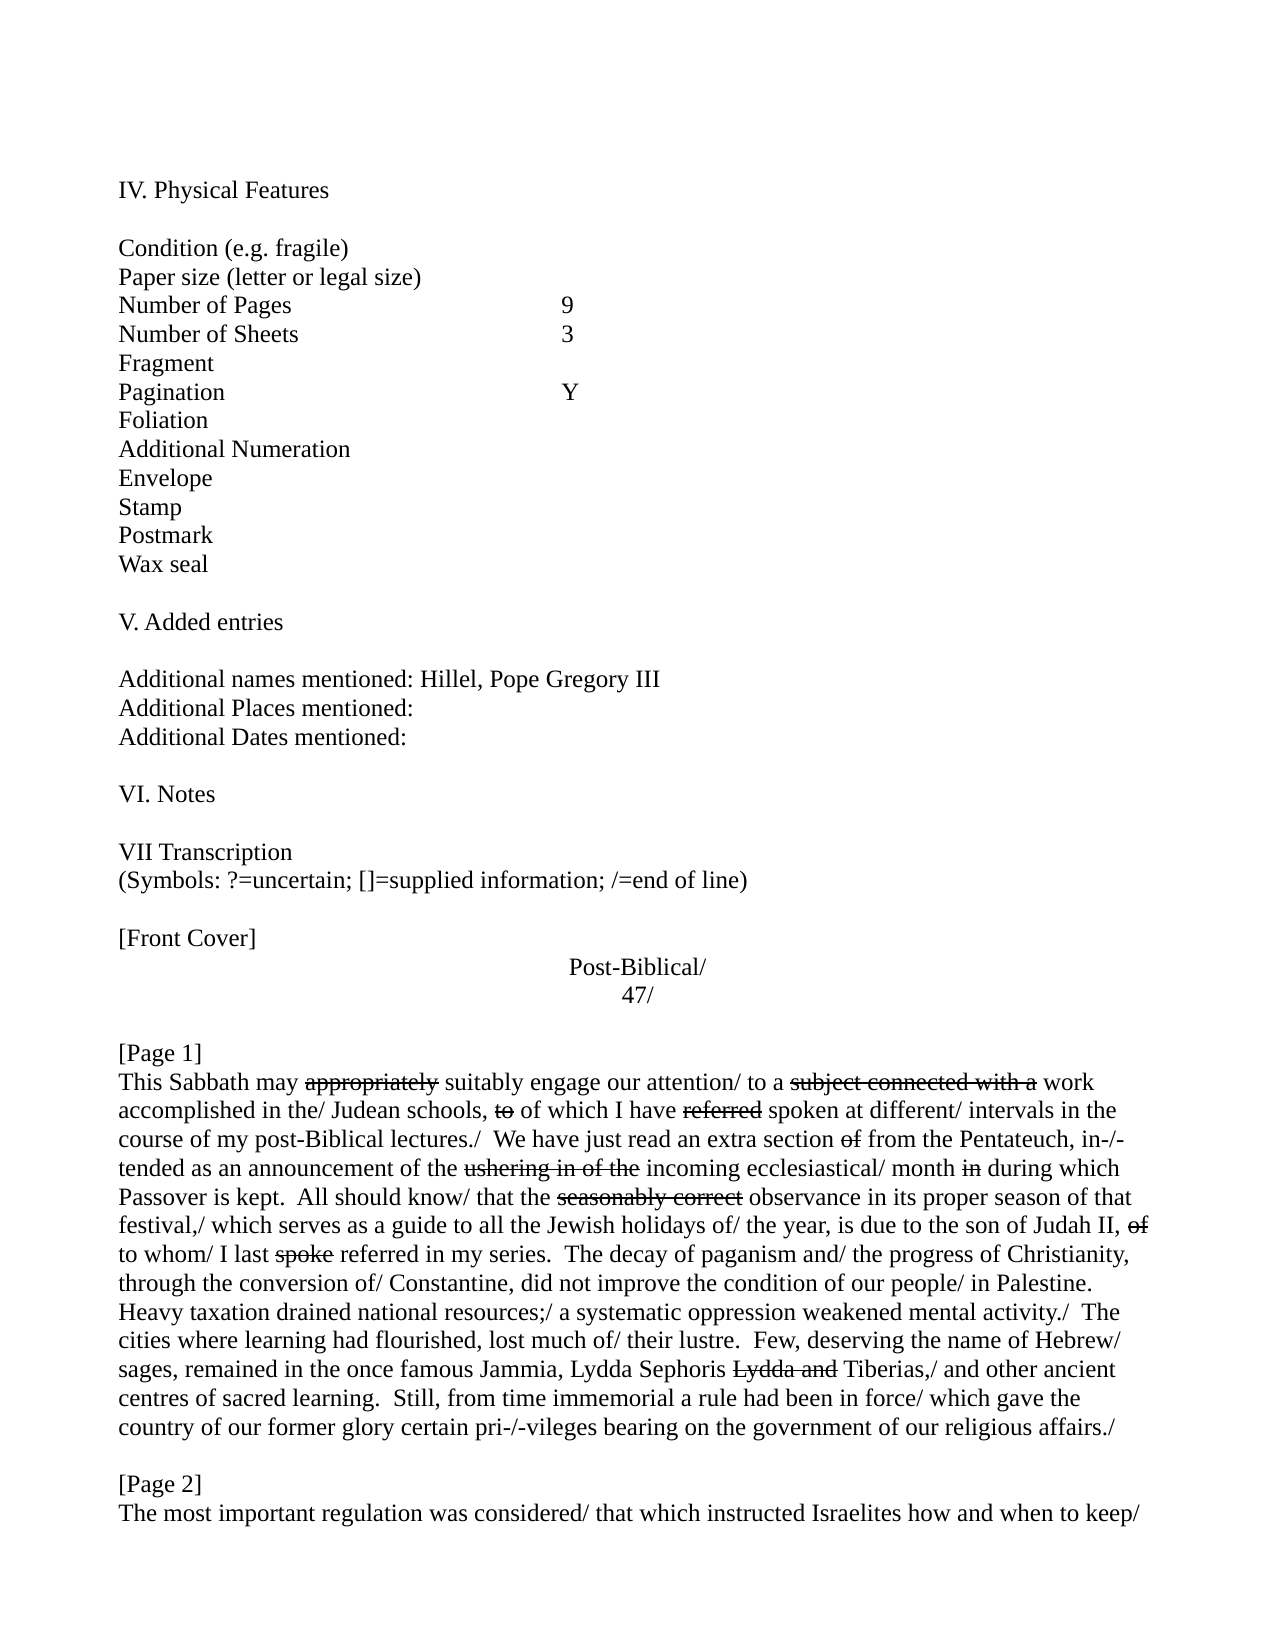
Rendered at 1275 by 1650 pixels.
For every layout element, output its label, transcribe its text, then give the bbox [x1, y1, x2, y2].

text [Front Cover] [118, 923, 1157, 952]
text VII Transcription [118, 837, 1157, 866]
text Additional Places mentioned: [118, 693, 1157, 722]
text VI. Notes [118, 779, 1157, 808]
text Condition (e.g. fragile) [118, 233, 1157, 262]
text IV. Physical Features [118, 176, 1157, 204]
text Paper size (letter or legal size) [118, 262, 1157, 291]
text Additional Numeration [118, 434, 1157, 463]
text Envelope [118, 463, 1157, 492]
text Number of Sheets 3 [118, 319, 1157, 348]
text Pagination Y [118, 377, 1157, 406]
text Number of Pages 9 [118, 291, 1157, 319]
text Stamp [118, 492, 1157, 521]
text Wax seal [118, 549, 1157, 578]
text 47/ [118, 981, 1157, 1009]
text The most important regulation was considered/ that which instructed Israelites how and when to keep/ [118, 1498, 1157, 1527]
text Fragment [118, 348, 1157, 377]
text [Page 2] [118, 1469, 1157, 1498]
text This Sabbath may appropriately suitably engage our attention/ to a subject connected with a work accomplished in the/ Judean schools, to of which I have referred spoken at different/ intervals in the course of my post-Biblical lectures./ We have just read an extra section of from the Pentateuch, in-/-tended as an announcement of the ushering in of the incoming ecclesiastical/ month in during which Passover is kept. All should know/ that the seasonably correct observance in its proper season of that festival,/ which serves as a guide to all the Jewish holidays of/ the year, is due to the son of Judah II, of to whom/ I last spoke referred in my series. The decay of paganism and/ the progress of Christianity, through the conversion of/ Constantine, did not improve the condition of our people/ in Palestine. Heavy taxation drained national resources;/ a systematic oppression weakened mental activity./ The cities where learning had flourished, lost much of/ their lustre. Few, deserving the name of Hebrew/ sages, remained in the once famous Jammia, Lydda Sephoris Lydda and Tiberias,/ and other ancient centres of sacred learning. Still, from time immemorial a rule had been in force/ which gave the country of our former glory certain pri-/-vileges bearing on the government of our religious affairs./ [118, 1067, 1157, 1441]
text V. Added entries [118, 607, 1157, 636]
text [Page 1] [118, 1038, 1157, 1067]
text (Symbols: ?=uncertain; []=supplied information; /=end of line) [118, 866, 1157, 894]
text Postma rk [118, 521, 1157, 549]
text Post-Biblical/ [118, 952, 1157, 981]
text Additional names mentioned: Hillel, Pope Gregory III [118, 664, 1157, 693]
text Additional Dates mentioned: [118, 722, 1157, 751]
text Foliation [118, 406, 1157, 434]
